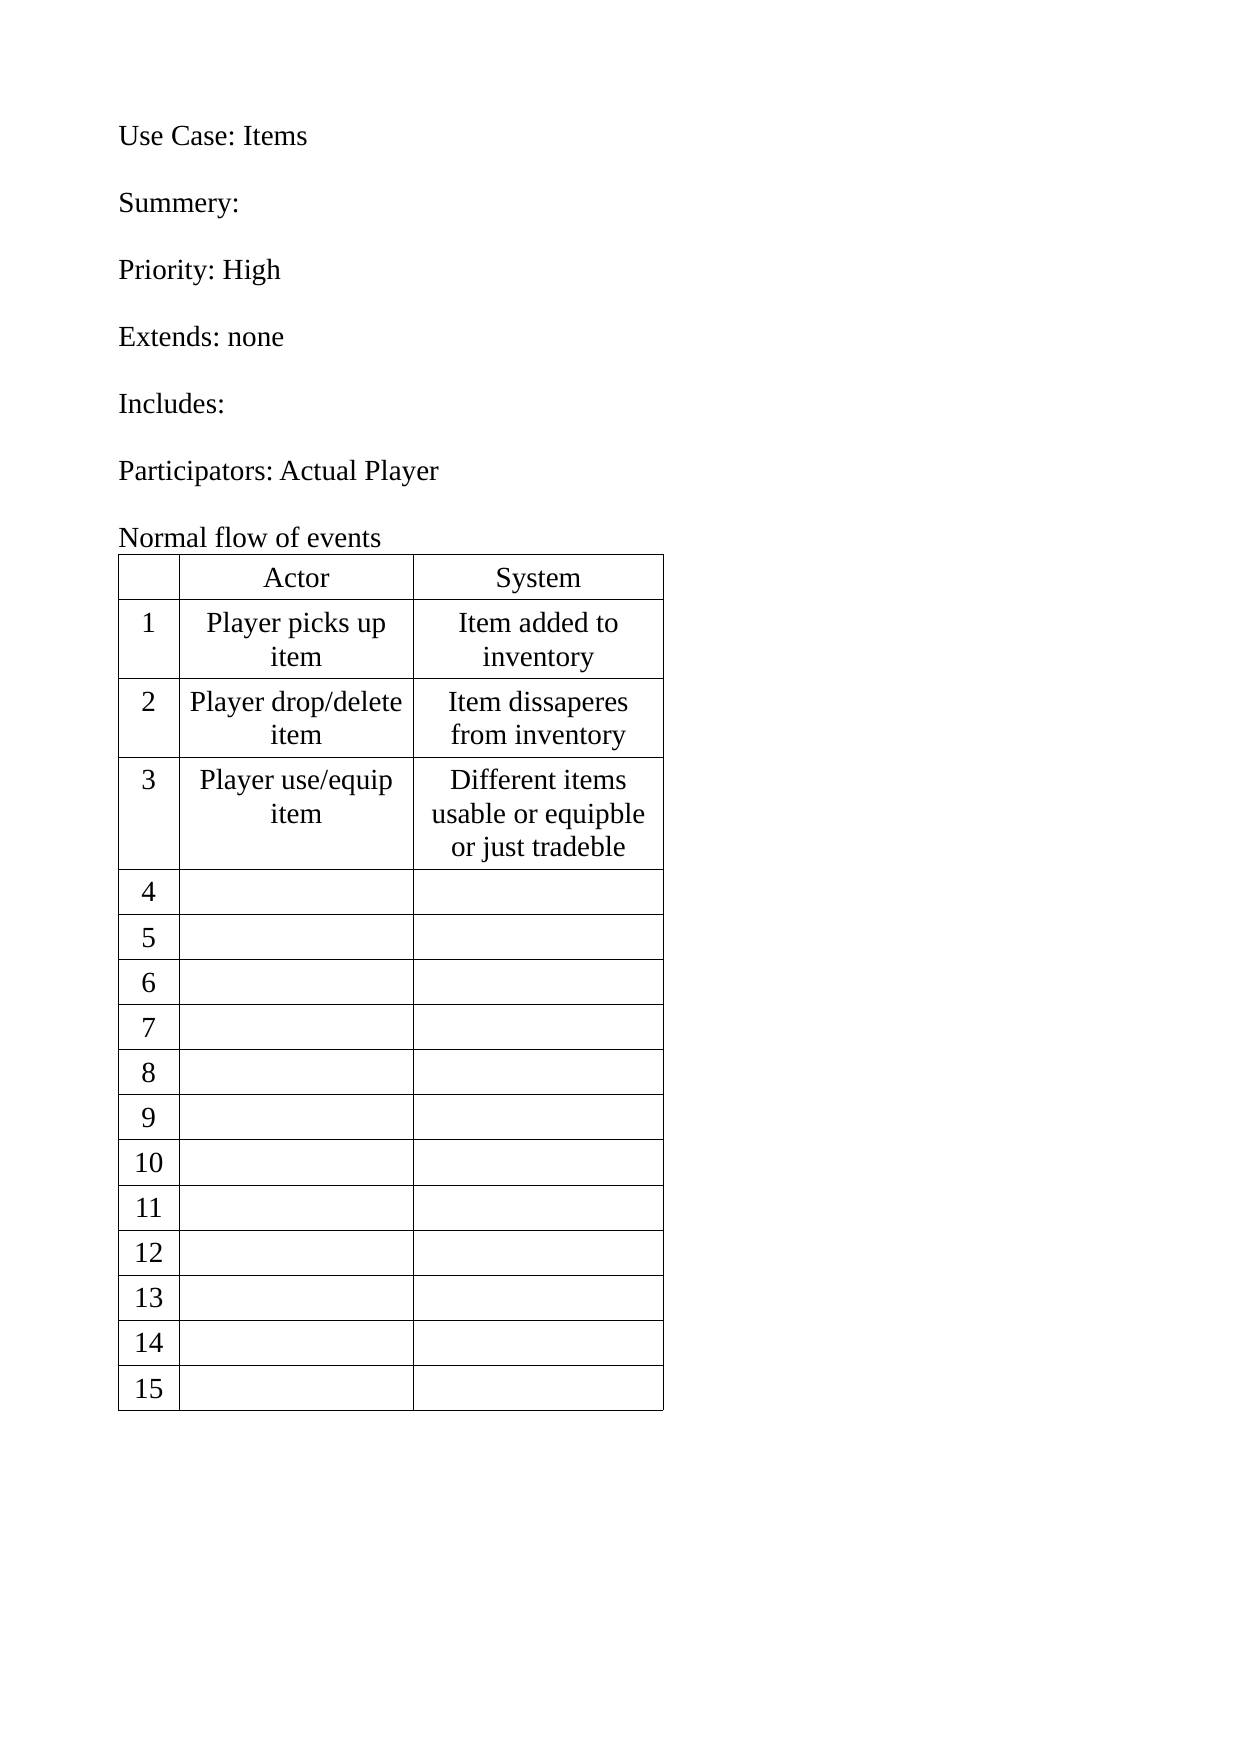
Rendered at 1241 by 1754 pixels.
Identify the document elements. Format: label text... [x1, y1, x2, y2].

table_header [119, 555, 179, 599]
table_cell [414, 1276, 663, 1320]
table_header System [414, 555, 663, 599]
table_cell Player use/equip item [180, 758, 413, 869]
table_cell 7 [119, 1005, 179, 1049]
table_cell [414, 960, 663, 1004]
table_cell [414, 915, 663, 959]
table_cell [414, 870, 663, 914]
table_cell [414, 1050, 663, 1094]
table_cell [414, 1231, 663, 1275]
table_cell Player drop/delete item [180, 679, 413, 757]
table_cell [180, 1276, 413, 1320]
table_cell Item dissaperes from inventory [414, 679, 663, 757]
table_cell [180, 1005, 413, 1049]
table_cell [414, 1366, 663, 1410]
table_cell [180, 1231, 413, 1275]
table_cell 13 [119, 1276, 179, 1320]
table_cell [180, 1366, 413, 1410]
table_cell [180, 960, 413, 1004]
table_cell Item added to inventory [414, 600, 663, 678]
table_cell 10 [119, 1140, 179, 1184]
table_cell [414, 1095, 663, 1139]
table_cell [180, 915, 413, 959]
text Extends: none [118, 319, 1122, 353]
table_cell [414, 1140, 663, 1184]
text Includes: [118, 386, 1122, 420]
table_cell [180, 1140, 413, 1184]
table_cell 9 [119, 1095, 179, 1139]
table_cell [180, 1095, 413, 1139]
table_cell Different items usable or equipble or just tradeble [414, 758, 663, 869]
table_cell [180, 1186, 413, 1229]
table_cell 1 [119, 600, 179, 678]
text Normal flow of events [118, 521, 1122, 554]
table_cell 14 [119, 1321, 179, 1365]
text Priority: High [118, 252, 1122, 286]
table_cell [414, 1005, 663, 1049]
text Use Case: Items [118, 118, 1122, 152]
table_cell 5 [119, 915, 179, 959]
table_cell Player picks up item [180, 600, 413, 678]
text Summery: [118, 185, 1122, 219]
table_cell [180, 870, 413, 914]
table_cell 15 [119, 1366, 179, 1410]
table_cell 11 [119, 1186, 179, 1229]
table_cell 3 [119, 758, 179, 869]
table_header Actor [180, 555, 413, 599]
text Participators: Actual Player [118, 453, 1122, 487]
table_cell 2 [119, 679, 179, 757]
table_cell 4 [119, 870, 179, 914]
table_cell 6 [119, 960, 179, 1004]
table_cell 8 [119, 1050, 179, 1094]
table_cell [180, 1321, 413, 1365]
table_cell [180, 1050, 413, 1094]
table_cell 12 [119, 1231, 179, 1275]
table_cell [414, 1321, 663, 1365]
table_cell [414, 1186, 663, 1229]
